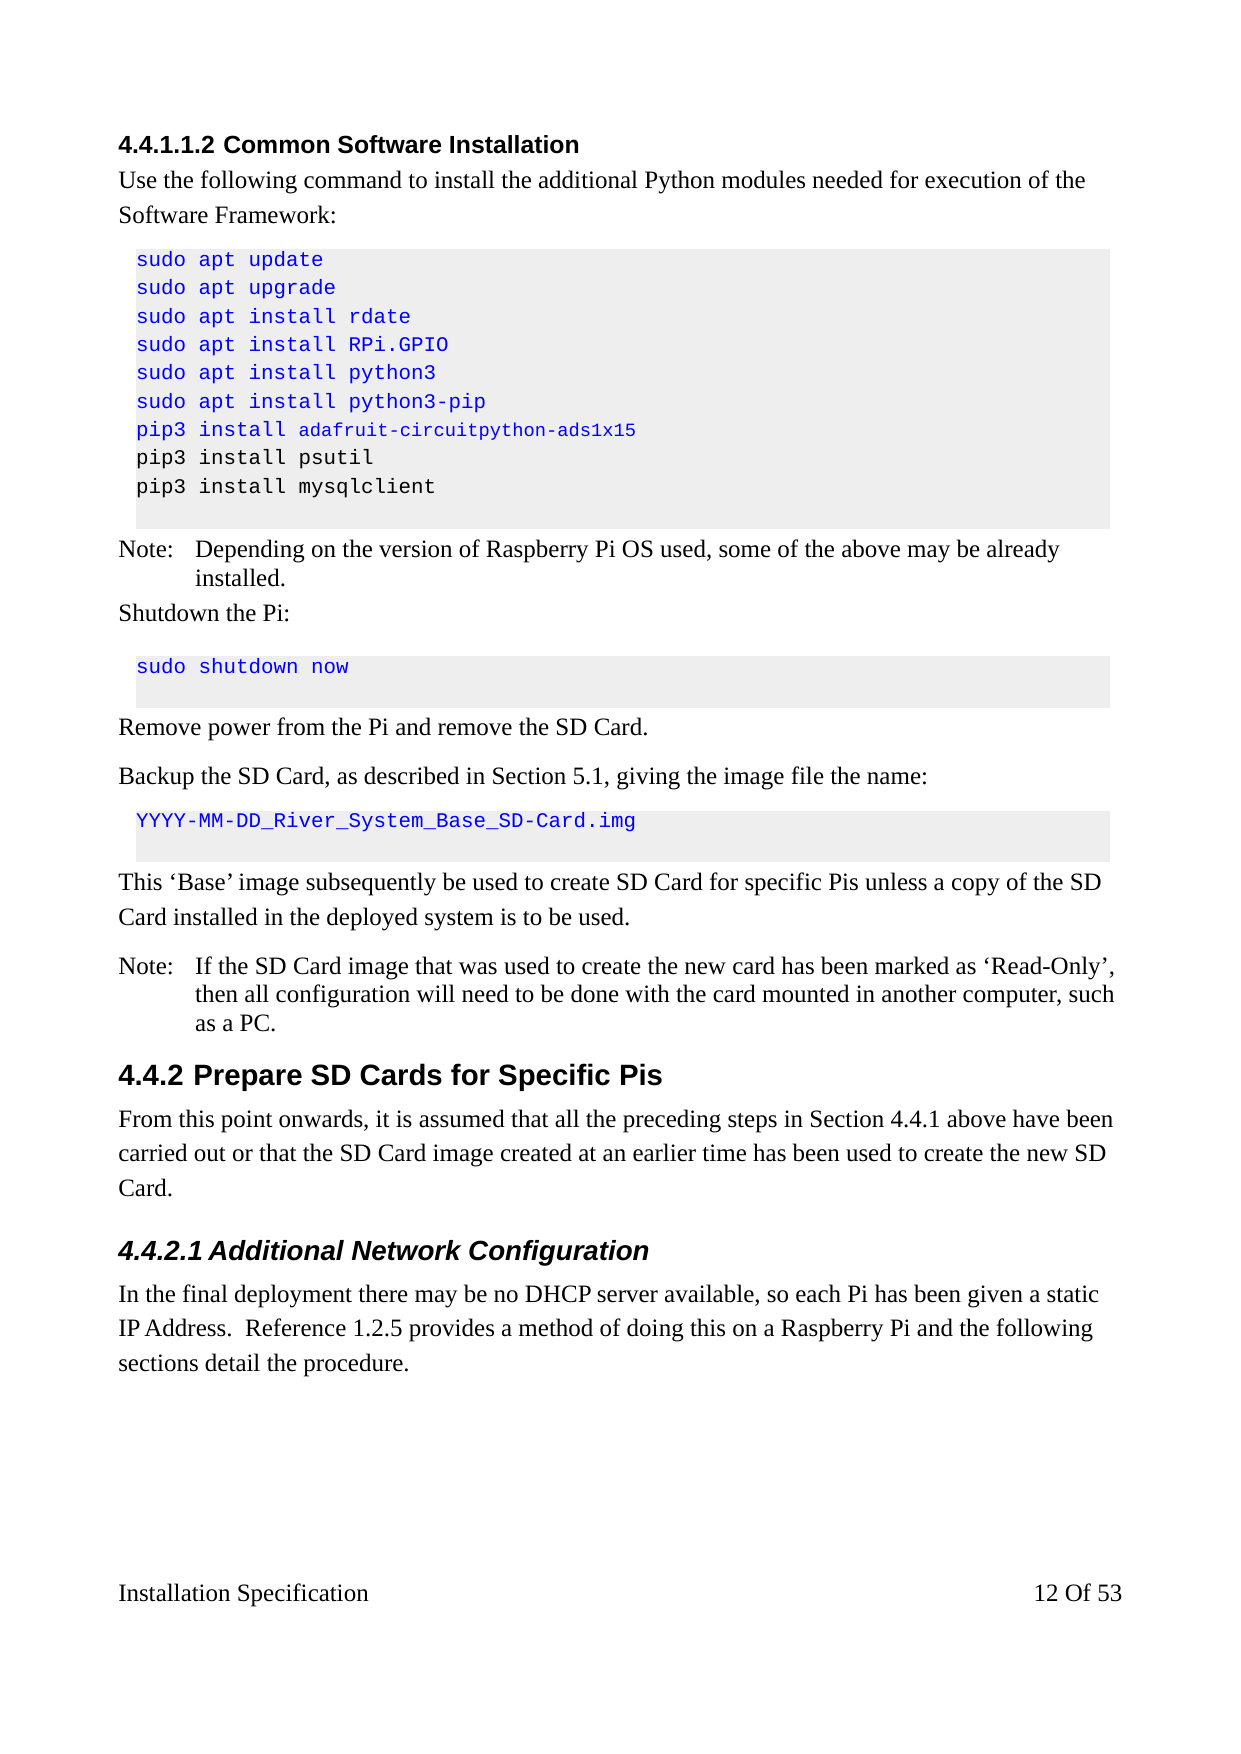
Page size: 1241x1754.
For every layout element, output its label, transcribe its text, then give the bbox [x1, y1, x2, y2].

text In the final deployment there may be no DHCP server available, so each Pi has been given a static IP Address. Reference 1.2.5 provides a method of doing this on a Raspberry Pi and the following sections detail the procedure. [118, 1279, 1122, 1376]
text sudo shutdown now [136, 656, 1110, 679]
text pip3 install psutil [136, 447, 1110, 471]
text sudo apt install rdate [136, 306, 1110, 329]
text Note: Depending on the version of Raspberry Pi OS used, some of the above may be already installed. [118, 534, 1122, 592]
text YYYY-MM-DD_River_System_Base_SD-Card.img [136, 811, 1110, 834]
text sudo apt install python3 [136, 362, 1110, 386]
text pip3 install adafruit-circuitpython-ads1x15 [136, 419, 1110, 443]
text sudo apt install python3-pip [136, 391, 1110, 414]
text Remove power from the Pi and remove the SD Card. [118, 712, 1122, 741]
text sudo apt install RPi.GPIO [136, 334, 1110, 358]
text From this point onwards, it is assumed that all the preceding steps in Section 4.4.1 above have been carried out or that the SD Card image created at an earlier time has been used to create the new SD Card. [118, 1104, 1122, 1201]
text Use the following command to install the additional Python modules needed for execution of the Software Framework: [118, 165, 1122, 229]
subtitle Prepare SD Cards for Specific Pis [118, 1057, 1122, 1091]
text sudo apt update [136, 249, 1110, 273]
subtitle Additional Network Configuration [118, 1234, 1122, 1266]
text This ‘Base’ image subsequently be used to create SD Card for specific Pis unless a copy of the SD Card installed in the deployed system is to be used. [118, 867, 1122, 930]
text Backup the SD Card, as described in Section 5.1, giving the image file the name: [118, 761, 1122, 790]
text sudo apt upgrade [136, 277, 1110, 301]
text pip3 install mysqlclient [136, 476, 1110, 499]
text Shutdown the Pi: [118, 598, 1122, 627]
text Note: If the SD Card image that was used to create the new card has been marked as ‘Read-Only’, then all configuration will need to be done with the card mounted in another computer, such as a PC. [118, 951, 1122, 1037]
subtitle Common Software Installation [118, 131, 1122, 159]
